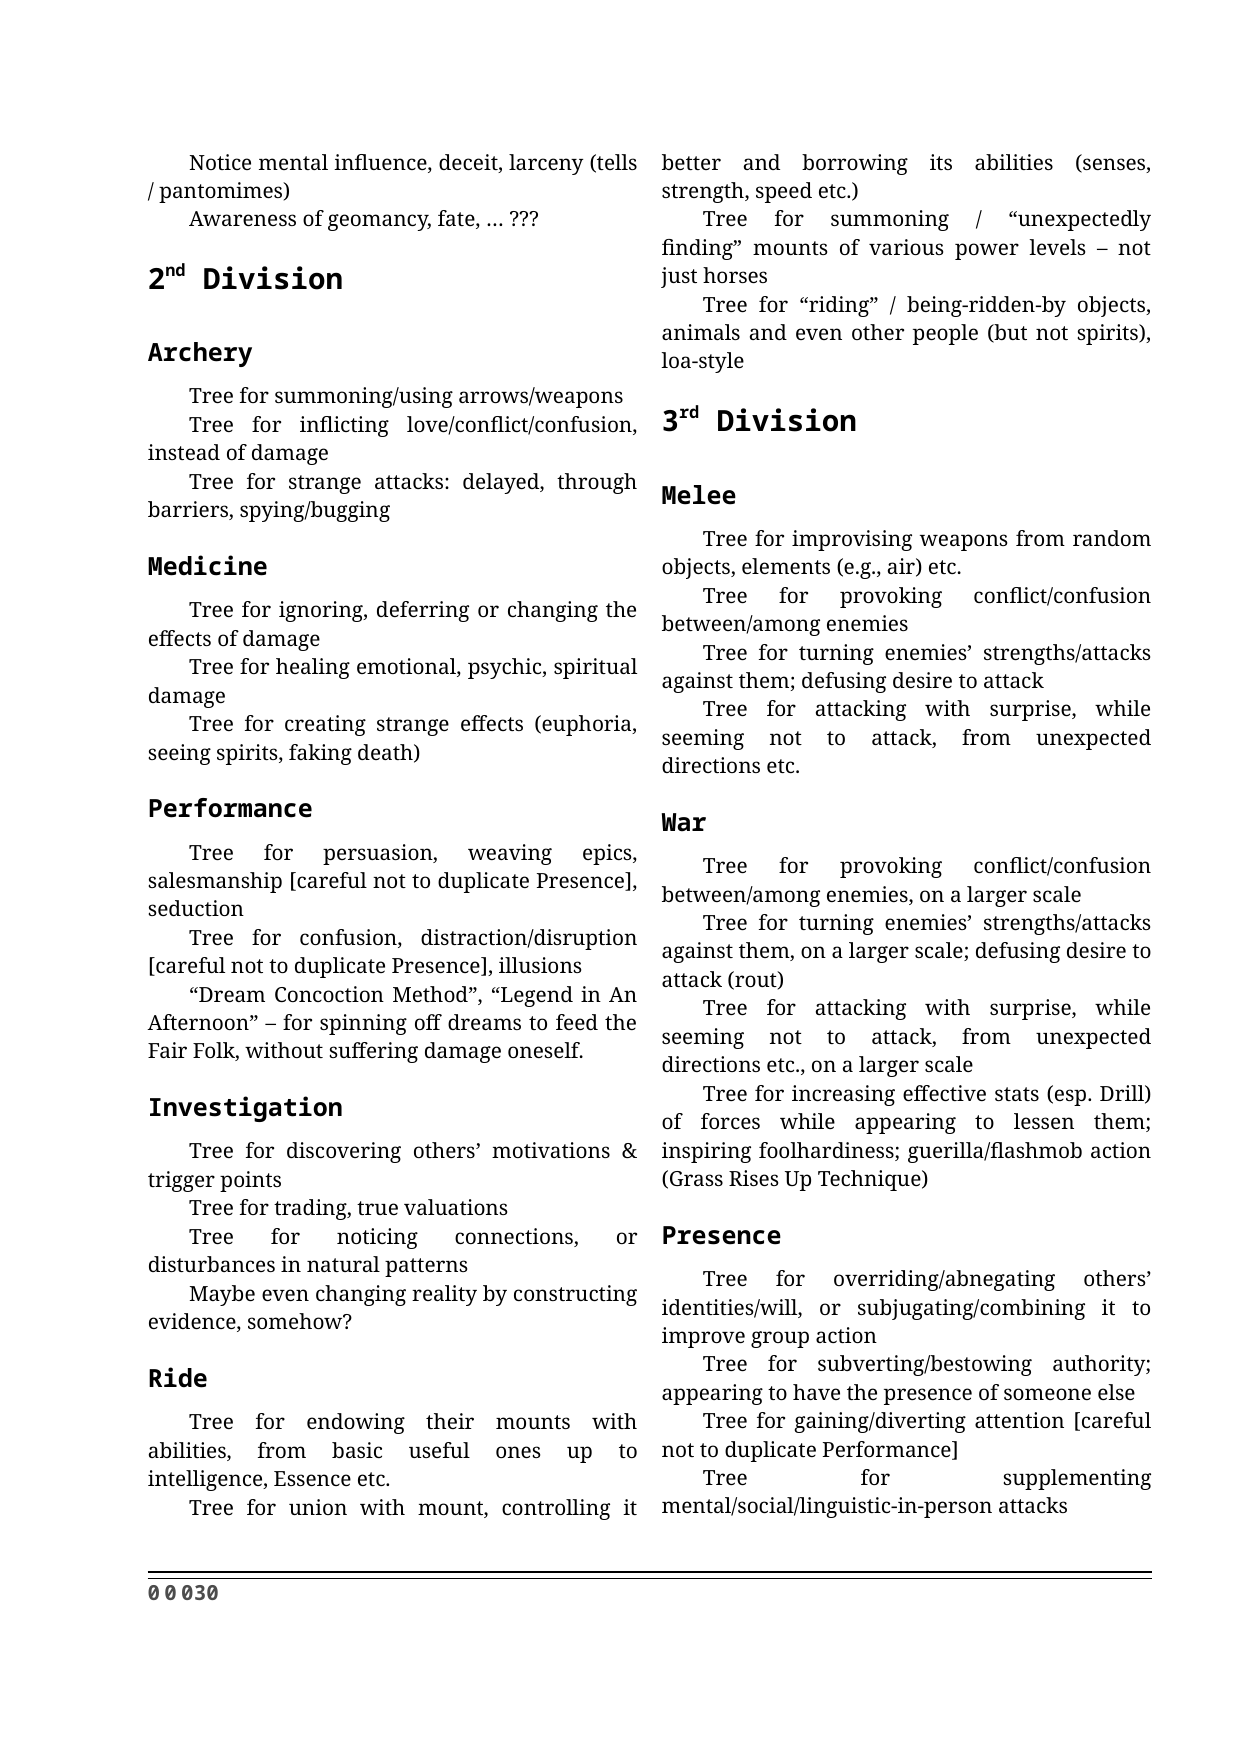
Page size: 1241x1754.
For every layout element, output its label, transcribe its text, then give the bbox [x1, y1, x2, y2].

text Tree for provoking conflict/confusion between/among enemies, on a larger scale [661, 851, 1152, 908]
subtitle Performance [148, 791, 638, 825]
text Tree for noticing connections, or disturbances in natural patterns [148, 1222, 638, 1279]
text Notice mental influence, deceit, larceny (tells / pantomimes) [148, 148, 638, 204]
text Tree for provoking conflict/confusion between/among enemies [661, 581, 1152, 638]
subtitle Presence [661, 1218, 1152, 1252]
text Tree for increasing effective stats (esp. Drill) of forces while appearing to lessen them; inspiring foolhardiness; guerilla/flashmob action (Grass Rises Up Technique) [661, 1079, 1152, 1193]
subtitle Medicine [148, 549, 638, 583]
text Tree for summoning/using arrows/weapons [148, 382, 638, 410]
text Tree for discovering others’ motivations & trigger points [148, 1137, 638, 1193]
subtitle Melee [661, 477, 1152, 511]
subtitle Ride [148, 1361, 638, 1395]
subtitle Archery [148, 335, 638, 369]
subtitle Investigation [148, 1090, 638, 1124]
text better and borrowing its abilities (senses, strength, speed etc.) [661, 148, 1152, 204]
subtitle War [661, 805, 1152, 839]
text Tree for confusion, distraction/disruption [careful not to duplicate Presence], illusions [148, 923, 638, 980]
subtitle 3rd Division [661, 400, 1152, 440]
text Tree for improvising weapons from random objects, elements (e.g., air) etc. [661, 524, 1152, 581]
text Tree for ignoring, deferring or changing the effects of damage [148, 595, 638, 652]
text Tree for subverting/bestowing authority; appearing to have the presence of someone else [661, 1349, 1152, 1406]
text Tree for trading, true valuations [148, 1193, 638, 1222]
text Tree for inflicting love/conflict/confusion, instead of damage [148, 410, 638, 467]
text Tree for creating strange effects (euphoria, seeing spirits, faking death) [148, 709, 638, 766]
text Tree for attacking with surprise, while seeming not to attack, from unexpected directions etc. [661, 694, 1152, 780]
text “Dream Concoction Method”, “Legend in An Afternoon” – for spinning off dreams to feed the Fair Folk, without suffering damage oneself. [148, 980, 638, 1065]
text Tree for endowing their mounts with abilities, from basic useful ones up to intelligence, Essence etc. [148, 1407, 638, 1493]
text Tree for turning enemies’ strengths/attacks against them, on a larger scale; defusing desire to attack (rout) [661, 908, 1152, 993]
text Maybe even changing reality by constructing evidence, somehow? [148, 1279, 638, 1336]
text Tree for supplementing mental/social/linguistic-in-person attacks [661, 1463, 1152, 1520]
text Tree for summoning / “unexpectedly finding” mounts of various power levels – not just horses [661, 204, 1152, 290]
text Tree for gaining/diverting attention [careful not to duplicate Performance] [661, 1406, 1152, 1463]
text Tree for healing emotional, psychic, spiritual damage [148, 652, 638, 709]
text Tree for strange attacks: delayed, through barriers, spying/bugging [148, 467, 638, 524]
text Tree for “riding” / being-ridden-by objects, animals and even other people (but not spirits), loa-style [661, 290, 1152, 375]
text Tree for turning enemies’ strengths/attacks against them; defusing desire to attack [661, 638, 1152, 694]
text Tree for overriding/abnegating others’ identities/will, or subjugating/combining it to improve group action [661, 1264, 1152, 1349]
text Tree for attacking with surprise, while seeming not to attack, from unexpected directions etc., on a larger scale [661, 993, 1152, 1079]
subtitle 2nd Division [148, 258, 638, 298]
text Awareness of geomancy, fate, … ??? [148, 204, 638, 233]
text Tree for union with mount, controlling it [148, 1493, 638, 1521]
text Tree for persuasion, weaving epics, salesmanship [careful not to duplicate Presence], seduction [148, 838, 638, 923]
